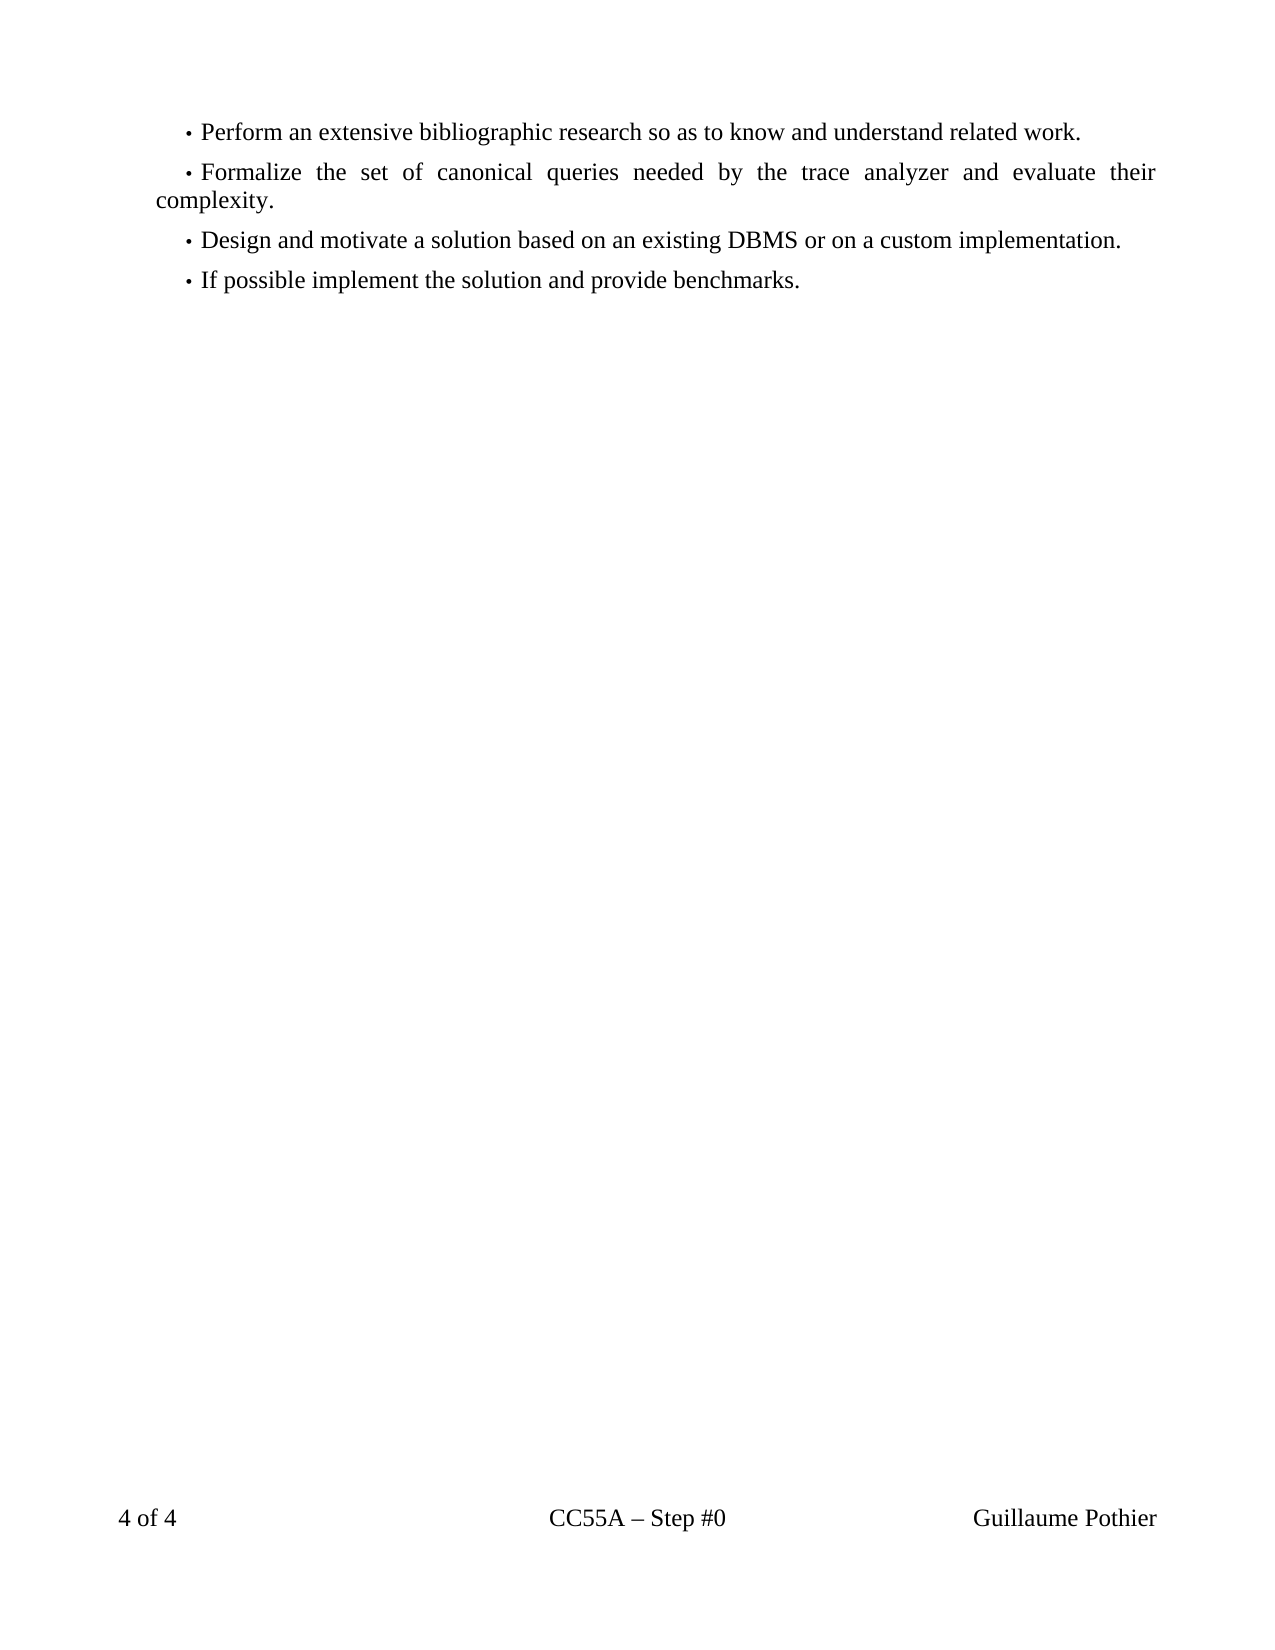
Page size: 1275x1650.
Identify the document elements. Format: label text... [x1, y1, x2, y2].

list Formalize the set of canonical queries needed by the trace analyzer and evaluate their complexity. [141, 158, 1157, 214]
list Perform an extensive bibliographic research so as to know and understand related work. [141, 118, 1157, 146]
list Design and motivate a solution based on an existing DBMS or on a custom implementation. [141, 226, 1157, 254]
list If possible implement the solution and provide benchmarks. [141, 266, 1157, 294]
